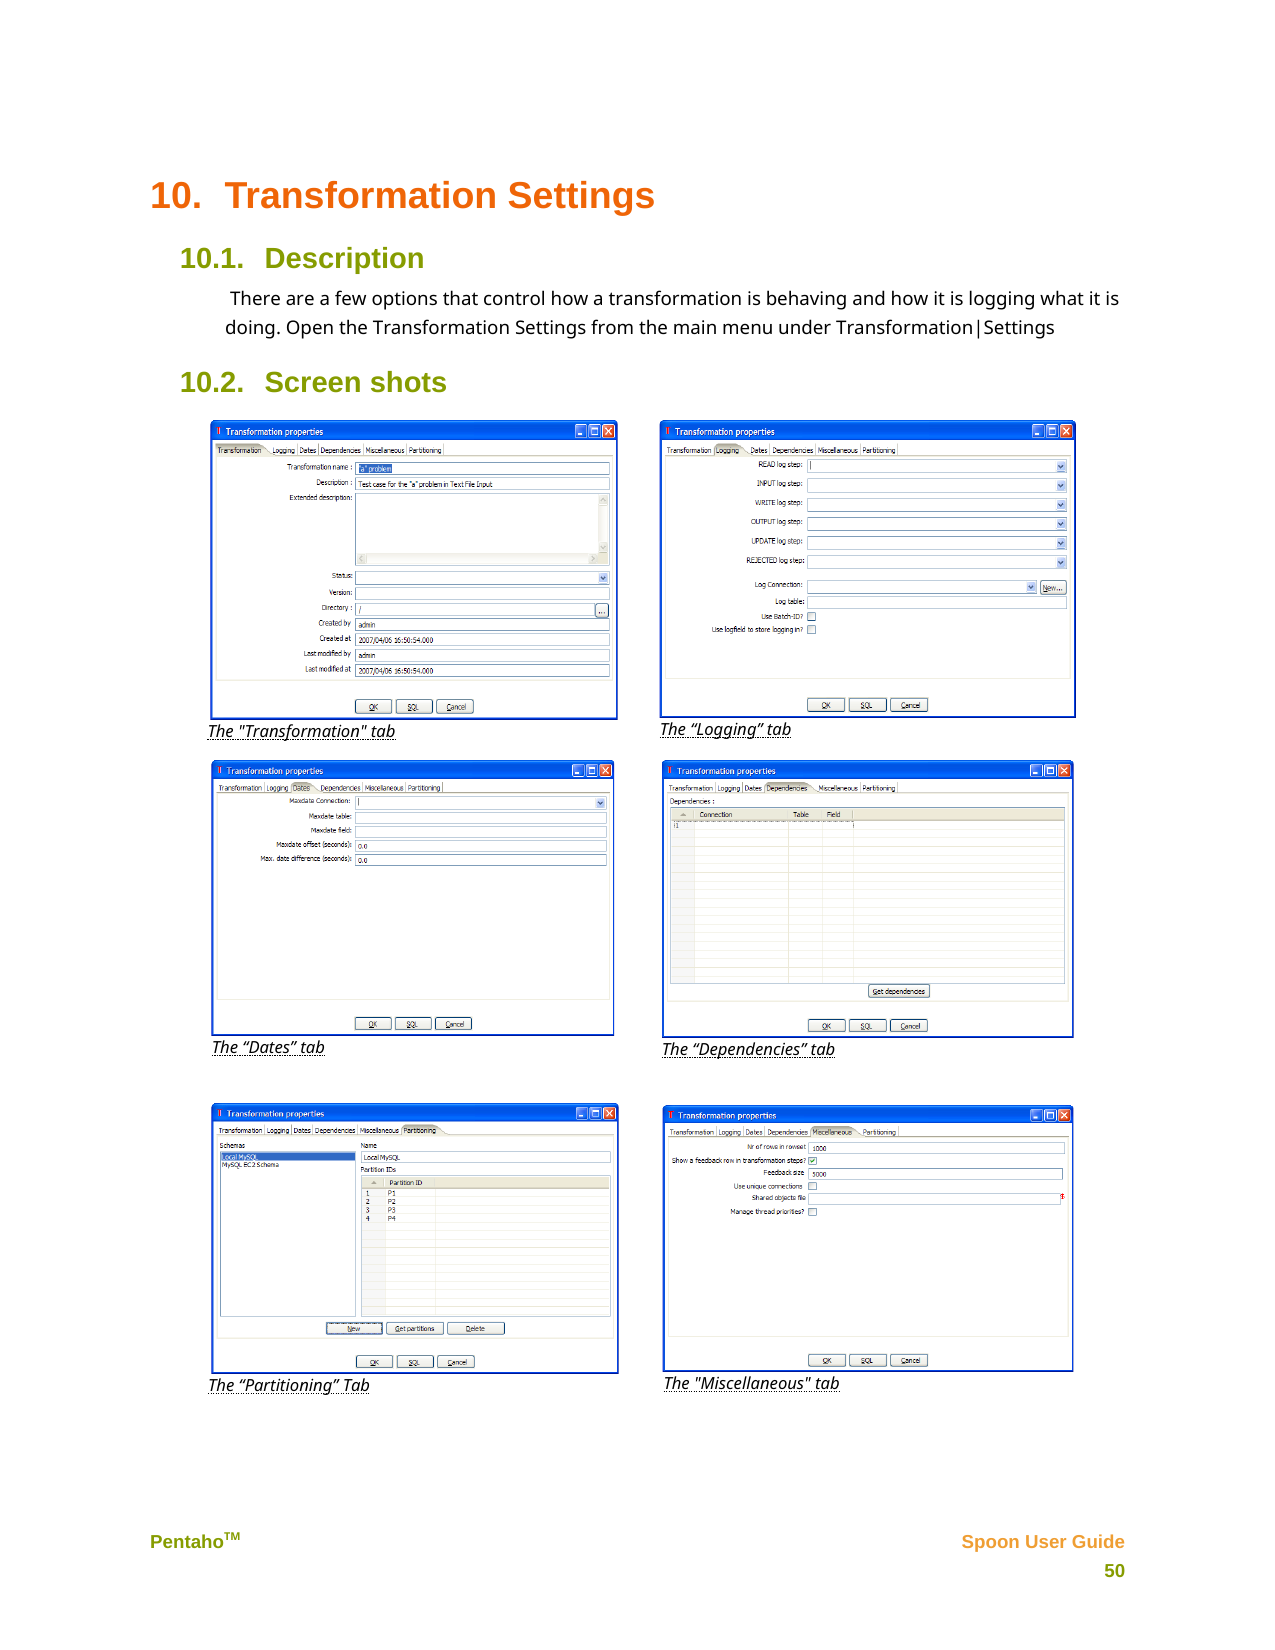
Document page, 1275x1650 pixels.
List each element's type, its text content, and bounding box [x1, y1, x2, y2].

picture [662, 1105, 1074, 1372]
text The “Partitioning” Tab [208, 1103, 619, 1397]
picture [659, 420, 1076, 718]
subtitle Description [179, 241, 1125, 275]
picture [210, 420, 618, 720]
text The "Miscellaneous" tab [663, 1106, 1078, 1395]
picture [211, 1103, 619, 1374]
subtitle Transformation Settings [150, 181, 1125, 216]
picture [662, 760, 1074, 1038]
text The “Dependencies” tab [661, 760, 1075, 1061]
text The "Transformation" tab [207, 421, 618, 742]
text The “Dates” tab [212, 760, 618, 1058]
subtitle Screen shots [179, 365, 1125, 400]
text There are a few options that control how a transformation is behaving and how it is logging what it is doing. Open the Transformation Settings from the main menu under Transformation|Settings [225, 282, 1125, 340]
text The “Logging” tab [659, 718, 1074, 741]
picture [211, 760, 615, 1036]
